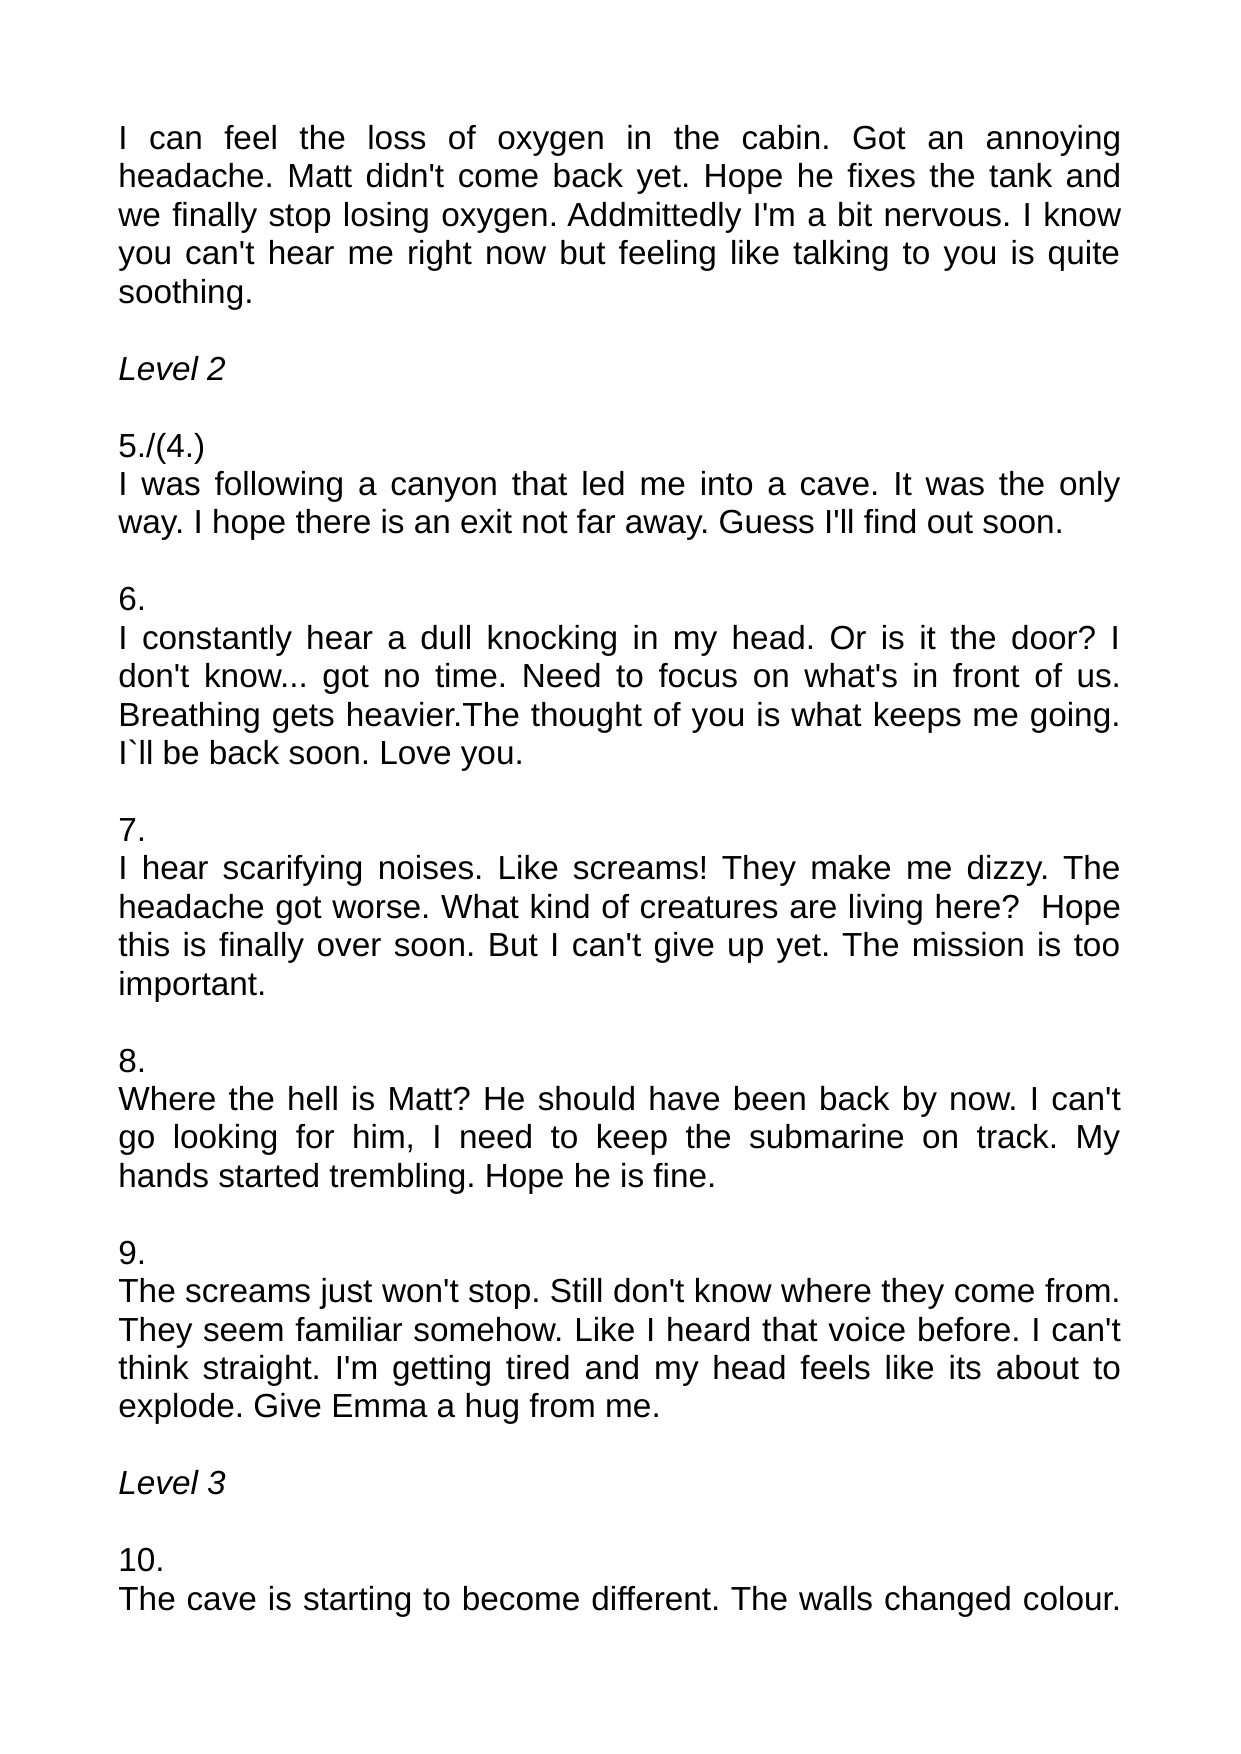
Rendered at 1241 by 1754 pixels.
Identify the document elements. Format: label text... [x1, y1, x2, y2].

text 9. [118, 1233, 1122, 1271]
text I hear scarifying noises. Like screams! They make me dizzy. The headache got worse. What kind of creatures are living here? Hope this is finally over soon. But I can't give up yet. The mission is too important. [118, 848, 1122, 1002]
text The screams just won't stop. Still don't know where they come from. They seem familiar somehow. Like I heard that voice before. I can't think straight. I'm getting tired and my head feels like its about to explode. Give Emma a hug from me. [118, 1271, 1122, 1425]
text Level 2 [118, 349, 1122, 387]
text 7. [118, 810, 1122, 848]
text 8. [118, 1041, 1122, 1079]
text Where the hell is Matt? He should have been back by now. I can't go looking for him, I need to keep the submarine on track. My hands started trembling. Hope he is fine. [118, 1079, 1122, 1194]
text 5./(4.) [118, 426, 1122, 464]
text I was following a canyon that led me into a cave. It was the only way. I hope there is an exit not far away. Guess I'll find out soon. [118, 464, 1122, 541]
text Level 3 [118, 1463, 1122, 1502]
text I constantly hear a dull knocking in my head. Or is it the door? I don't know... got no time. Need to focus on what's in front of us. Breathing gets heavier.The thought of you is what keeps me going. I`ll be back soon. Love you. [118, 618, 1122, 772]
text 6. [118, 579, 1122, 618]
text The cave is starting to become different. The walls changed colour. [118, 1579, 1122, 1617]
text I can feel the loss of oxygen in the cabin. Got an annoying headache. Matt didn't come back yet. Hope he fixes the tank and we finally stop losing oxygen. Addmittedly I'm a bit nervous. I know you can't hear me right now but feeling like talking to you is quite soothing. [118, 118, 1122, 310]
text 10. [118, 1540, 1122, 1579]
